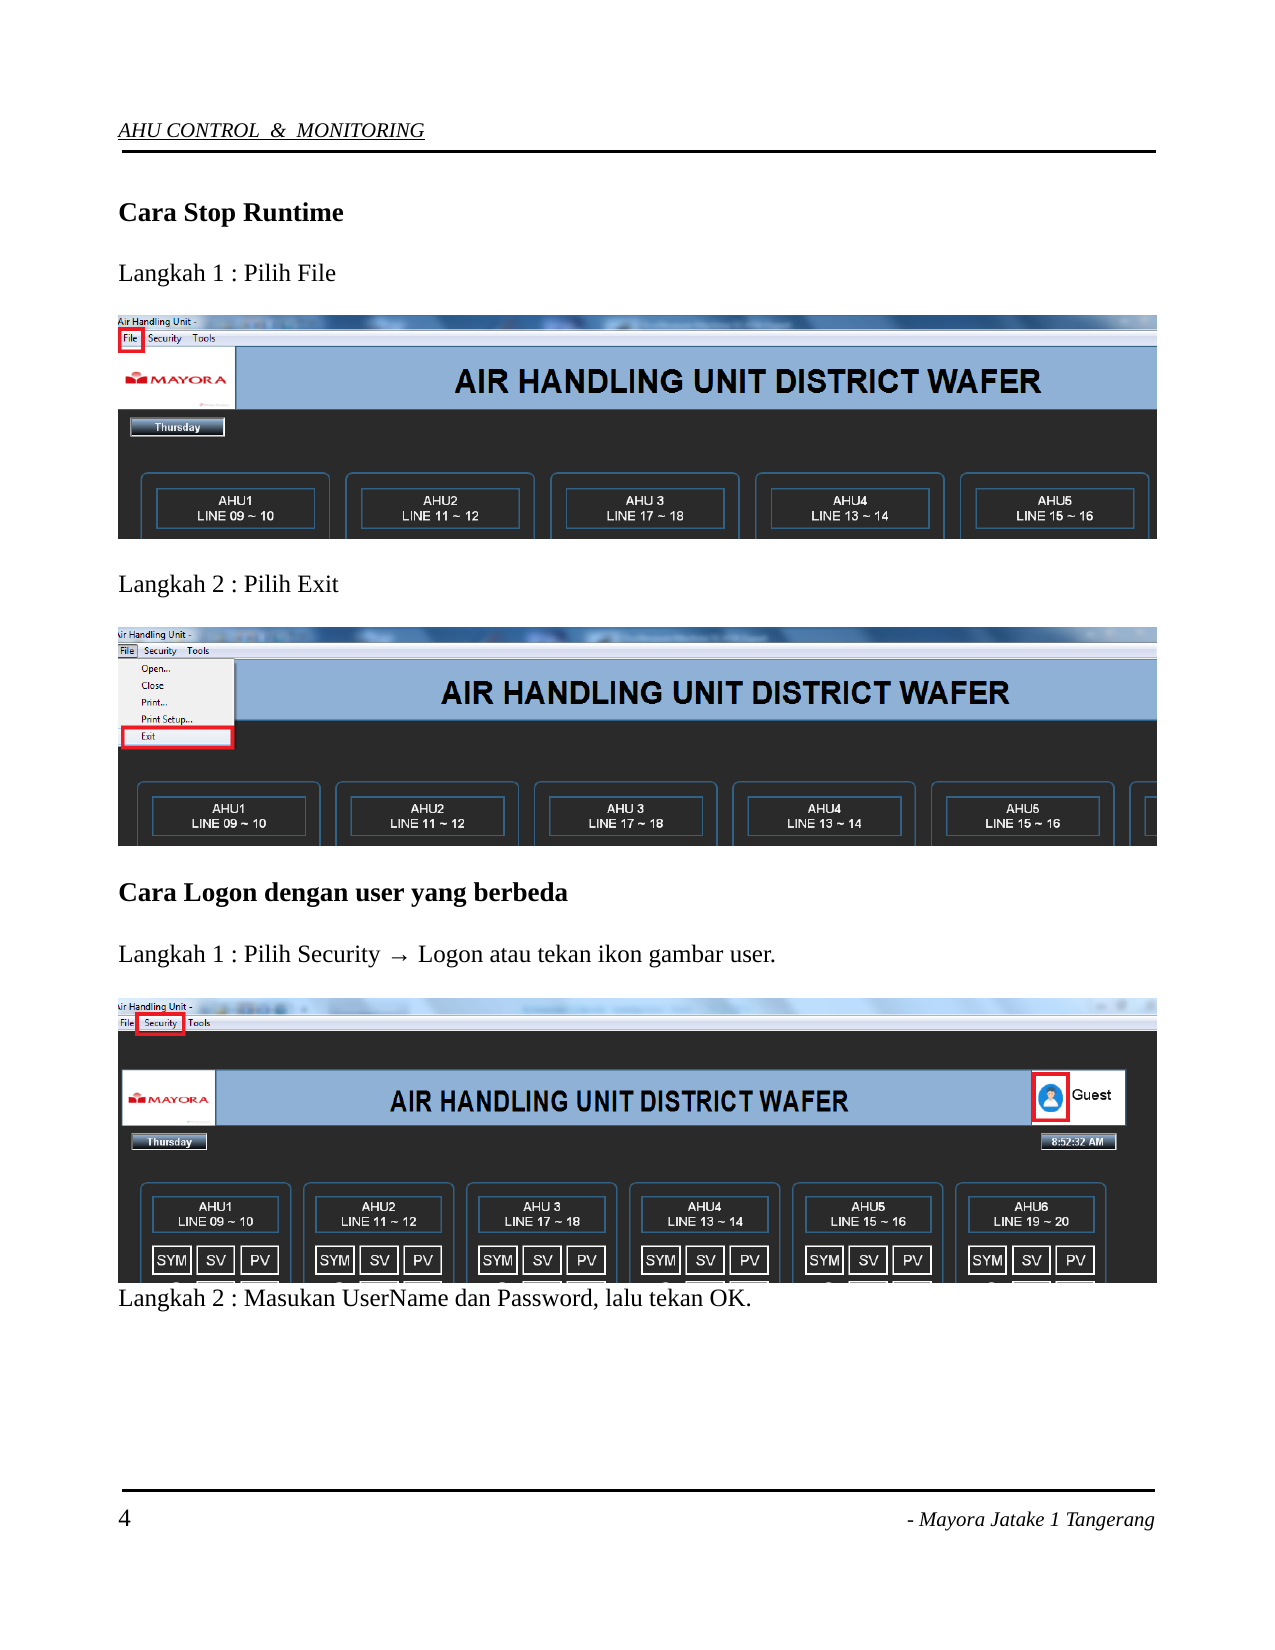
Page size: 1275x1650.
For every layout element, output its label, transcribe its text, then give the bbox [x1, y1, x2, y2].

text Langkah 2 : Pilih Exit [118, 569, 1157, 598]
picture [118, 998, 1157, 1283]
picture [118, 315, 1157, 539]
picture [118, 627, 1157, 846]
text Langkah 2 : Masukan UserName dan Password, lalu tekan OK. [118, 1283, 1157, 1311]
text Langkah 1 : Pilih File [118, 258, 1157, 287]
text Cara Stop Runtime [118, 196, 1157, 227]
text Langkah 1 : Pilih Security → Logon atau tekan ikon gambar user. [118, 939, 1157, 967]
text Cara Logon dengan user yang berbeda [118, 876, 1157, 907]
